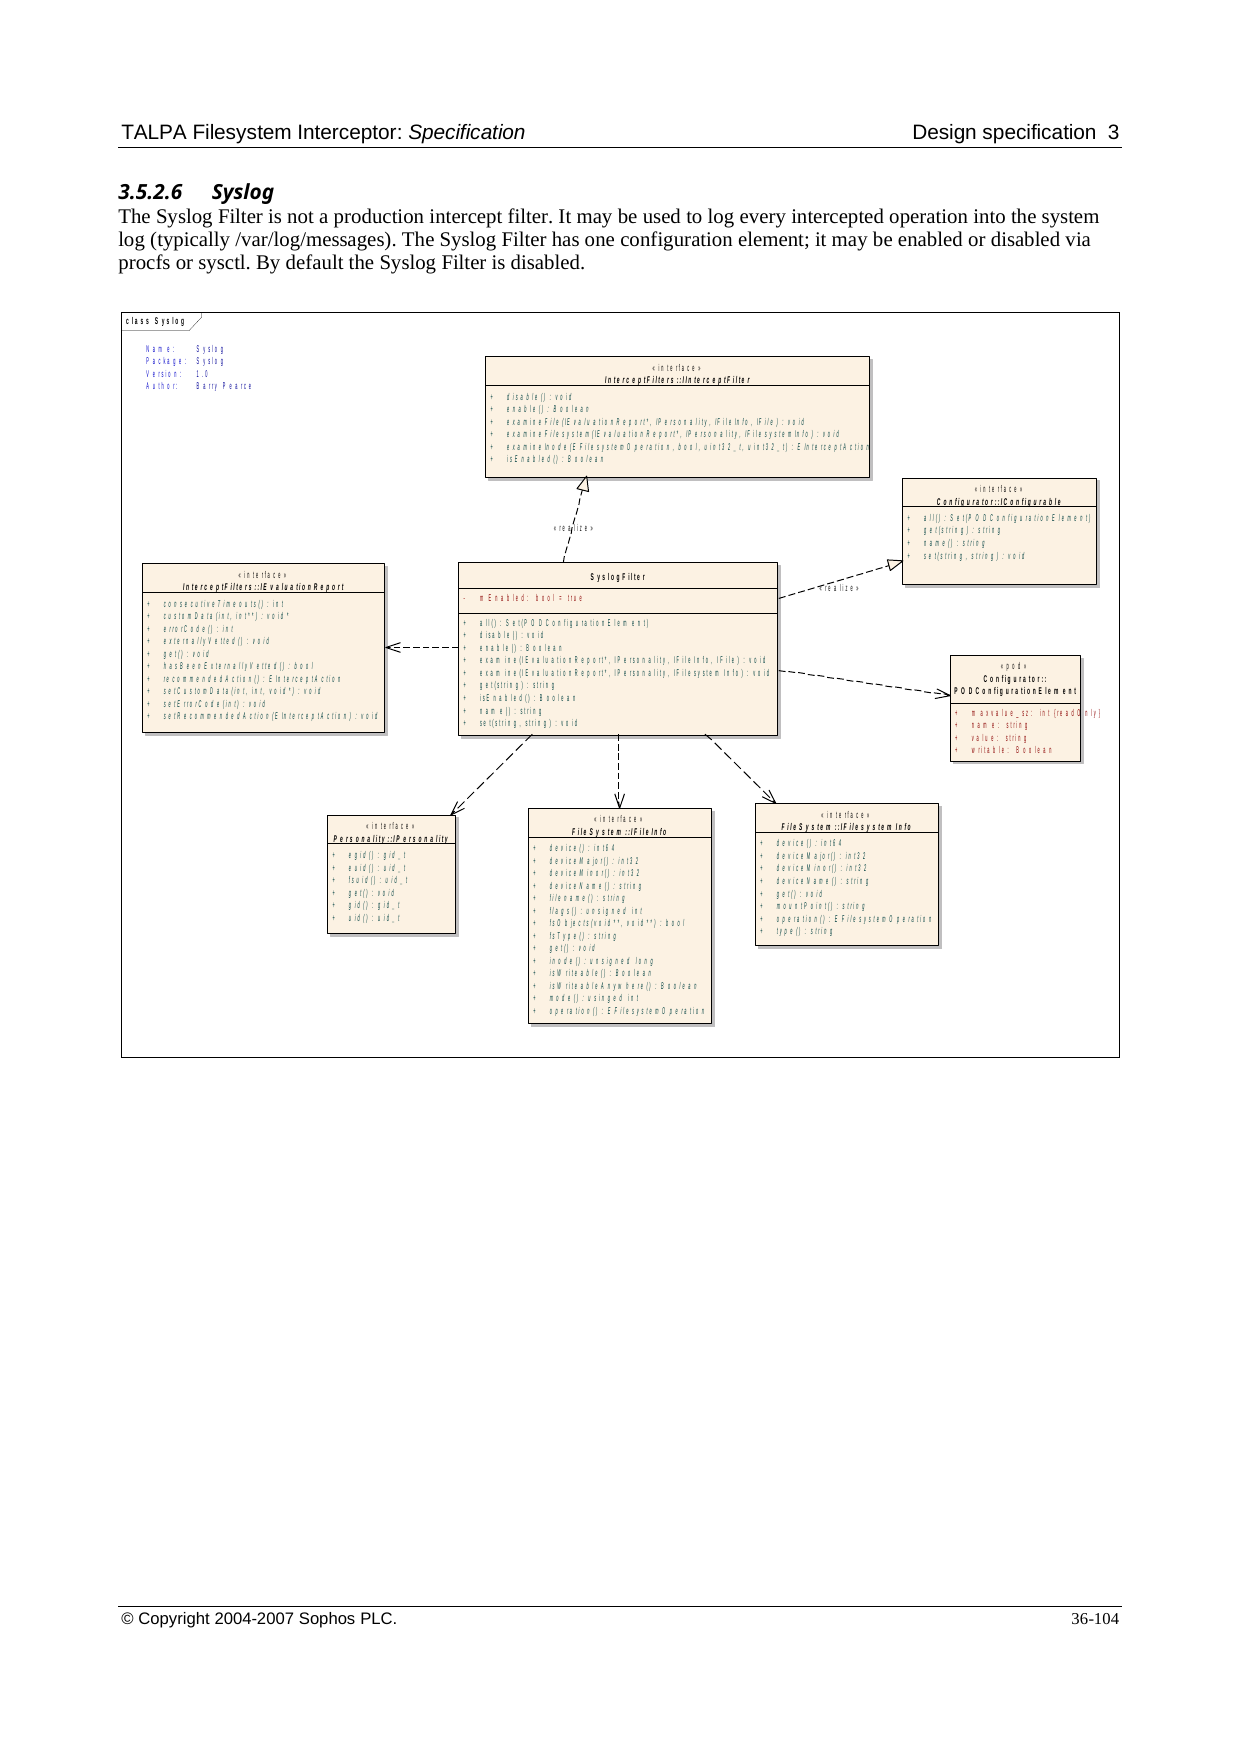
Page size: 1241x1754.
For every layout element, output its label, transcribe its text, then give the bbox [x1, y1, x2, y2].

text The Syslog Filter is not a production intercept filter. It may be used to log every intercepted operation into the system log (typically /var/log/messages). The Syslog Filter has one configuration element; it may be enabled or disabled via procfs or sysctl. By default the Syslog Filter is disabled. [118, 205, 1122, 274]
subtitle Syslog [118, 177, 1122, 205]
